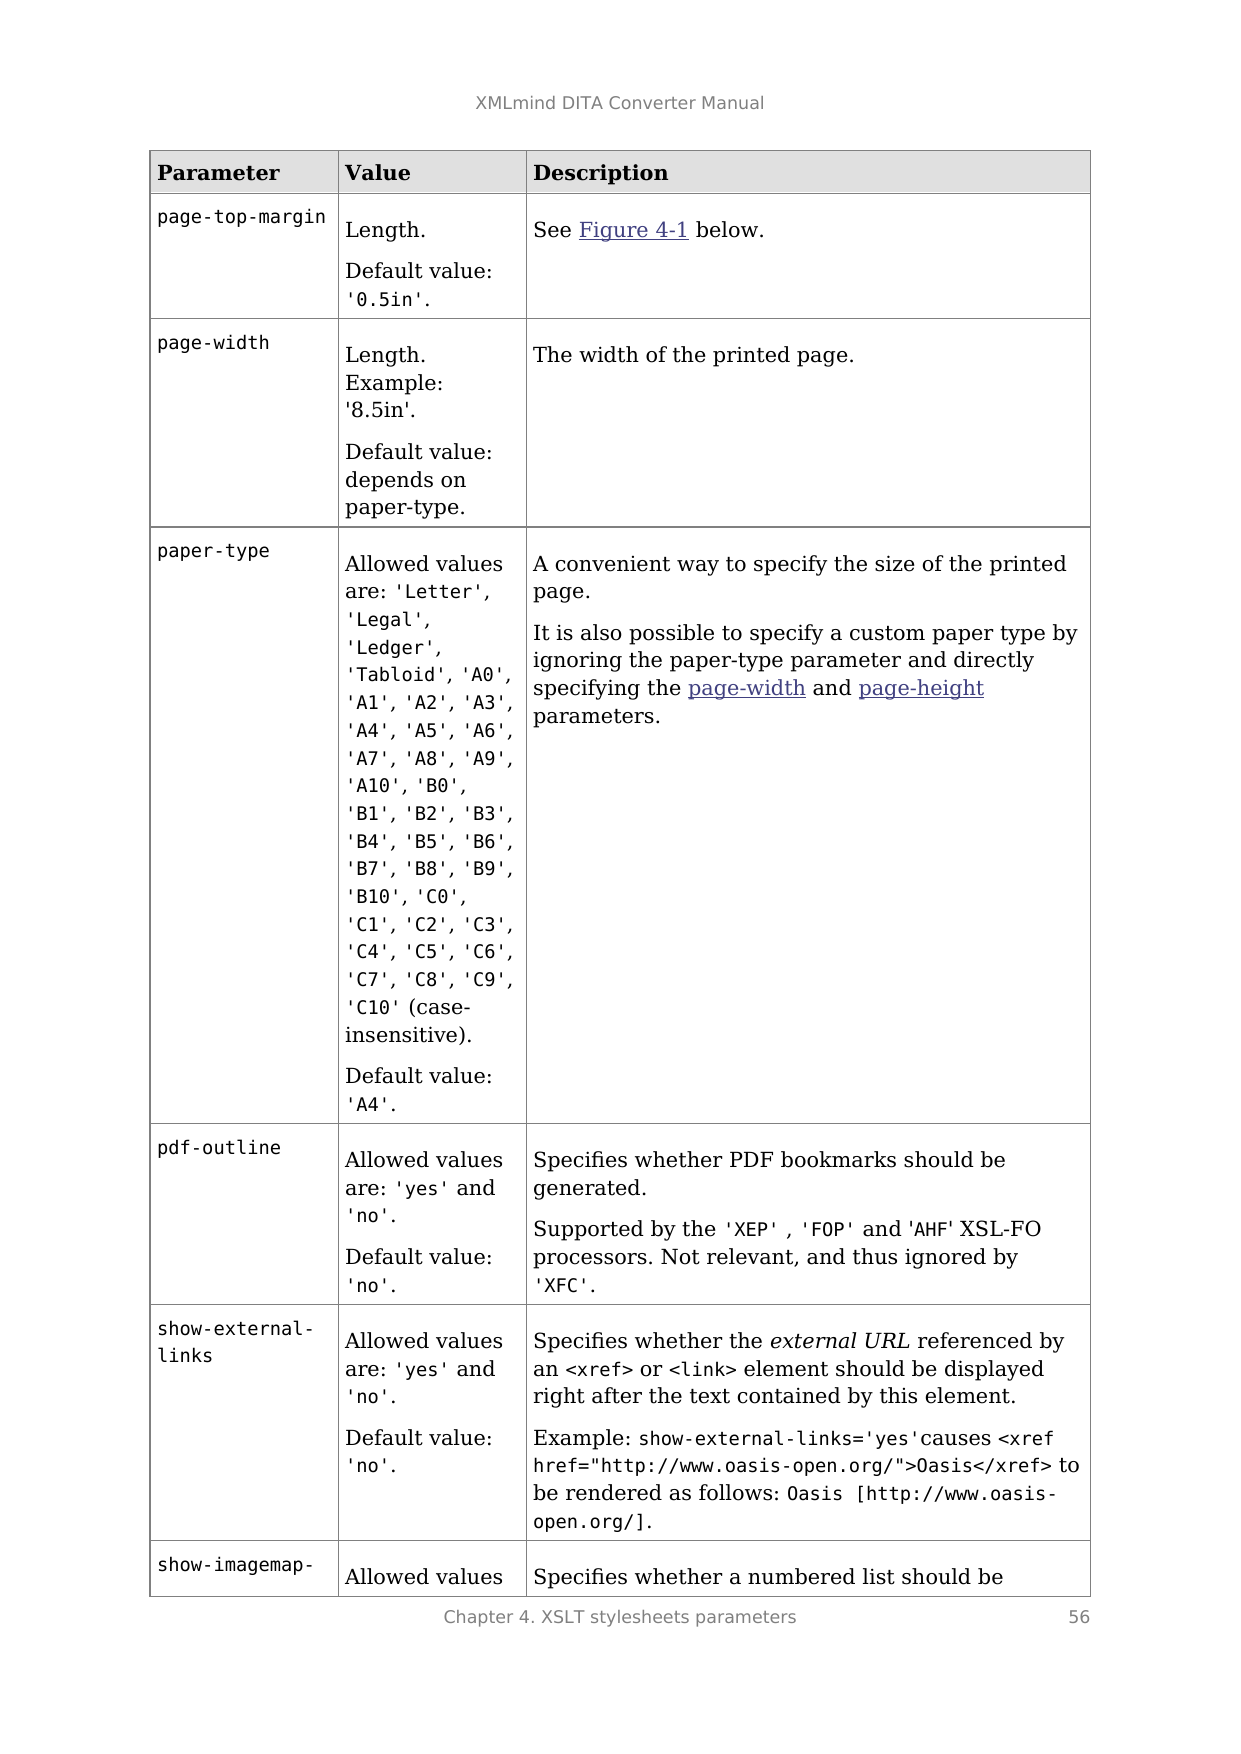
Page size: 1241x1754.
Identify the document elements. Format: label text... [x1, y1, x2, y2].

table_cell pdf-outline [151, 1124, 338, 1304]
table_cell A convenient way to specify the size of the printed page. It is also possible to specify a custom paper type by ignoring the paper-type parameter and directly specifying the page-width and page-height parameters. [527, 528, 1090, 1123]
table_cell show-external-links [151, 1305, 338, 1540]
table_header Parameter [151, 151, 338, 192]
table_cell See Figure 4-1 below. [527, 194, 1090, 318]
table_cell Specifies whether a numbered list should be [527, 1541, 1090, 1596]
table_cell Specifies whether PDF bookmarks should be generated. Supported by the 'XEP' , 'FOP' and 'AHF' XSL-FO processors. Not relevant, and thus ignored by 'XFC'. [527, 1124, 1090, 1304]
table_cell Specifies whether the external URL referenced by an <xref> or <link> element should be displayed right after the text contained by this element. Example: show-external-links='yes'causes <xref href="http://www.oasis-open.org/">Oasis</xref> to be rendered as follows: Oasis [http://www.oasis-open.org/]. [527, 1305, 1090, 1540]
table_cell The width of the printed page. [527, 319, 1090, 526]
table_cell Length. Default value: '0.5in'. [339, 194, 526, 318]
table_cell paper-type [151, 528, 338, 1123]
table_header Description [527, 151, 1090, 192]
table_cell Allowed values [339, 1541, 526, 1596]
table_cell Allowed values are: 'yes' and 'no'. Default value: 'no'. [339, 1124, 526, 1304]
table_cell Allowed values are: 'Letter', 'Legal', 'Ledger', 'Tabloid', 'A0', 'A1', 'A2', 'A3', 'A4', 'A5', 'A6', 'A7', 'A8', 'A9', 'A10', 'B0', 'B1', 'B2', 'B3', 'B4', 'B5', 'B6', 'B7', 'B8', 'B9', 'B10', 'C0', 'C1', 'C2', 'C3', 'C4', 'C5', 'C6', 'C7', 'C8', 'C9', 'C10' (case-insensitive). Default value: 'A4'. [339, 528, 526, 1123]
table_cell Length. Example: '8.5in'. Default value: depends on paper-type. [339, 319, 526, 526]
table_header Value [339, 151, 526, 192]
table_cell page-top-margin [151, 194, 338, 318]
table_cell show-imagemap- [151, 1541, 338, 1596]
table_cell Allowed values are: 'yes' and 'no'. Default value: 'no'. [339, 1305, 526, 1540]
table_cell page-width [151, 319, 338, 526]
